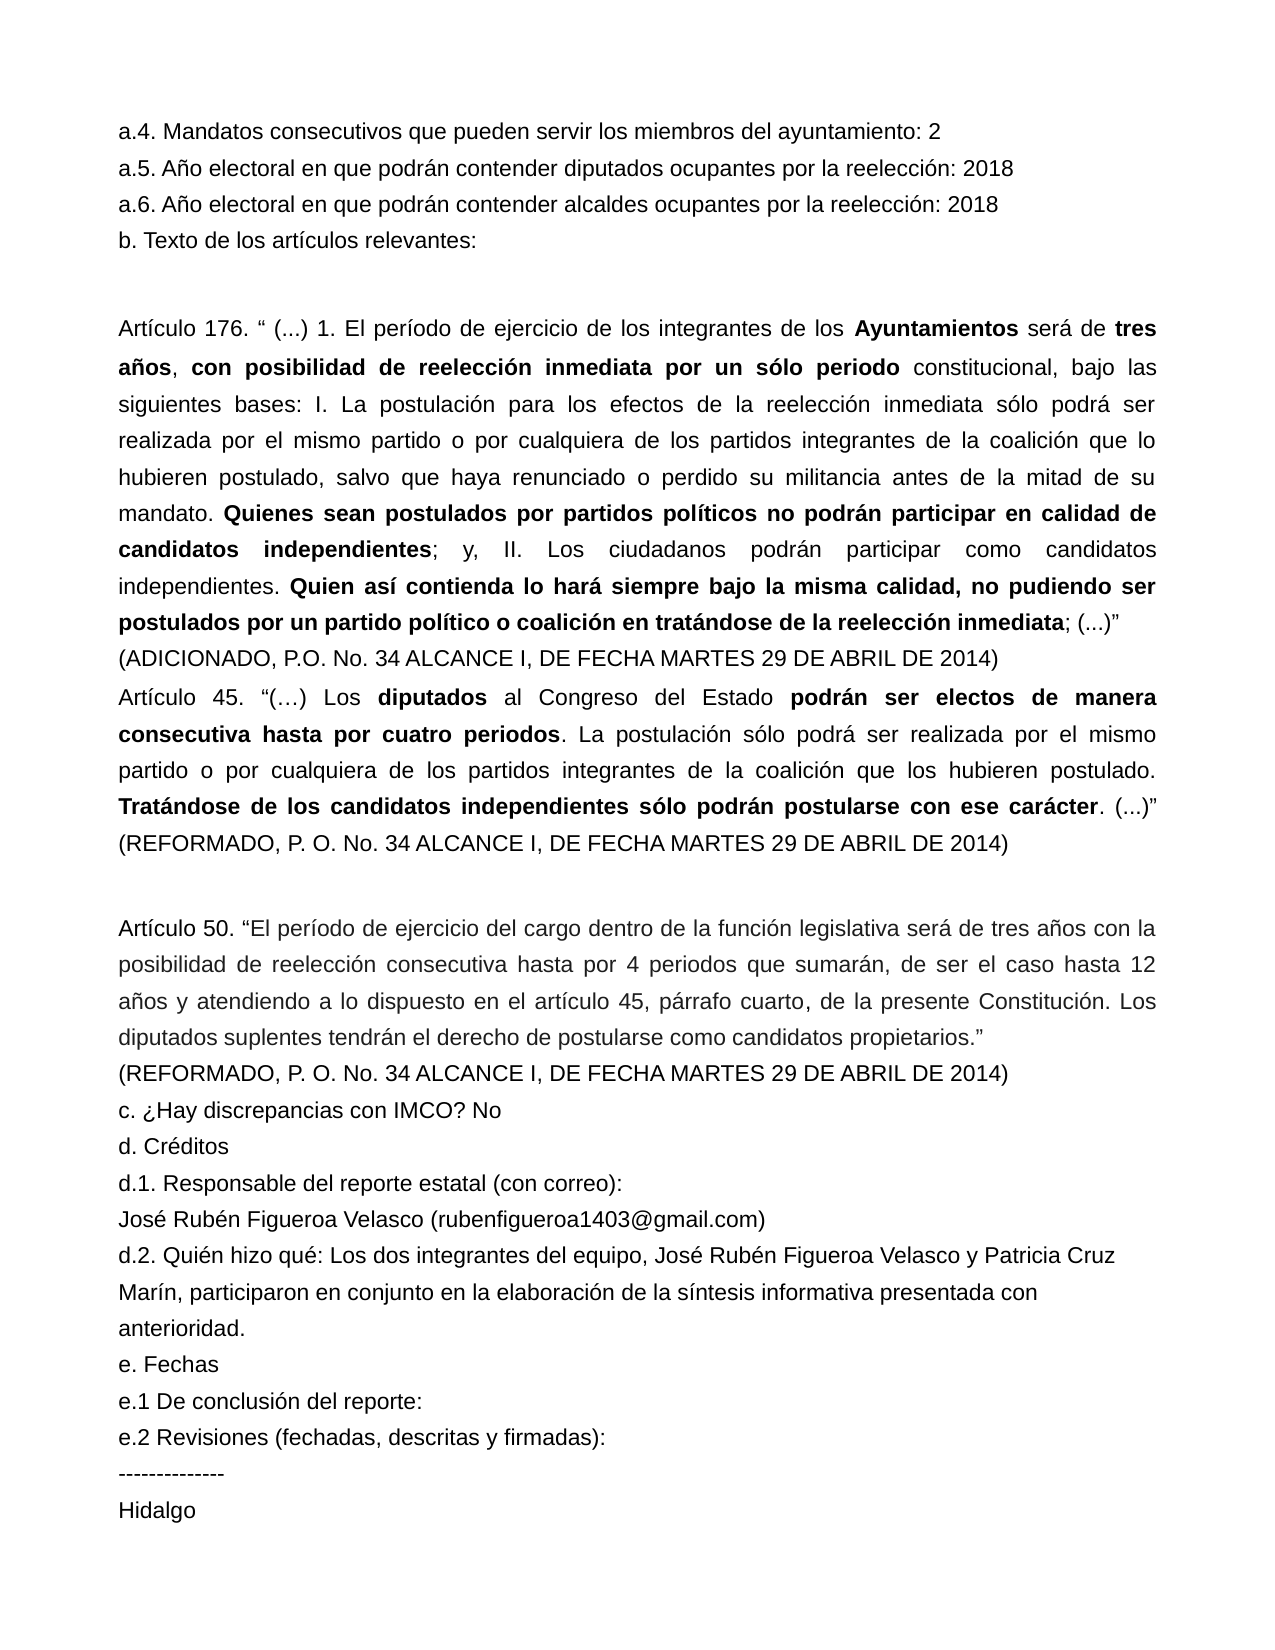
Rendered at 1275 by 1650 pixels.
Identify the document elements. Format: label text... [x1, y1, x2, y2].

text e. Fechas [118, 1351, 1157, 1378]
text a.6. Año electoral en que podrán contender alcaldes ocupantes por la reelección: 2018 [118, 191, 1157, 217]
text e.1 De conclusión del reporte: [118, 1388, 1157, 1414]
text d. Créditos [118, 1133, 1157, 1159]
text d.2. Quién hizo qué: Los dos integrantes del equipo, José Rubén Figueroa Velasco y Patricia Cruz Marín, participaron en conjunto en la elaboración de la síntesis informativa presentada con anterioridad. [118, 1242, 1157, 1341]
text a.4. Mandatos consecutivos que pueden servir los miembros del ayuntamiento: 2 [118, 118, 1157, 144]
text c. ¿Hay discrepancias con IMCO? No [118, 1097, 1157, 1123]
text Artículo 176. “ (...) 1. El período de ejercicio de los integrantes de los Ayuntamientos será de tres años, con posibilidad de reelección inmediata por un sólo periodo constitucional, bajo las siguientes bases: I. La postulación para los efectos de la reelección inmediata sólo podrá ser realizada por el mismo partido o por cualquiera de los partidos integrantes de la coalición que lo hubieren postulado, salvo que haya renunciado o perdido su militancia antes de la mitad de su mandato. Quienes sean postulados por partidos políticos no podrán participar en calidad de candidatos independientes; y, II. Los ciudadanos podrán participar como candidatos independientes. Quien así contienda lo hará siempre bajo la misma calidad, no pudiendo ser postulados por un partido político o coalición en tratándose de la reelección inmediata; (...)” [118, 313, 1157, 635]
text Artículo 50. “El período de ejercicio del cargo dentro de la función legislativa será de tres años con la posibilidad de reelección consecutiva hasta por 4 periodos que sumarán, de ser el caso hasta 12 años y atendiendo a lo dispuesto en el artículo 45, párrafo cuarto, de la presente Constitución. Los diputados suplentes tendrán el derecho de postularse como candidatos propietarios.” [118, 915, 1157, 1050]
text Hidalgo [118, 1497, 1157, 1523]
text (ADICIONADO, P.O. No. 34 ALCANCE I, DE FECHA MARTES 29 DE ABRIL DE 2014) [118, 645, 1157, 672]
text a.5. Año electoral en que podrán contender diputados ocupantes por la reelección: 2018 [118, 154, 1157, 181]
text José Rubén Figueroa Velasco (rubenfigueroa1403@gmail.com) [118, 1206, 1157, 1232]
text -------------- [118, 1460, 1157, 1487]
text (REFORMADO, P. O. No. 34 ALCANCE I, DE FECHA MARTES 29 DE ABRIL DE 2014) [118, 1060, 1157, 1087]
text b. Texto de los artículos relevantes: [118, 227, 1157, 253]
text d.1. Responsable del reporte estatal (con correo): [118, 1169, 1157, 1196]
text Artículo 45. “(…) Los diputados al Congreso del Estado podrán ser electos de manera consecutiva hasta por cuatro periodos. La postulación sólo podrá ser realizada por el mismo partido o por cualquiera de los partidos integrantes de la coalición que los hubieren postulado. Tratándose de los candidatos independientes sólo podrán postularse con ese carácter. (...)” (REFORMADO, P. O. No. 34 ALCANCE I, DE FECHA MARTES 29 DE ABRIL DE 2014) [118, 682, 1157, 856]
text e.2 Revisiones (fechadas, descritas y firmadas): [118, 1424, 1157, 1450]
